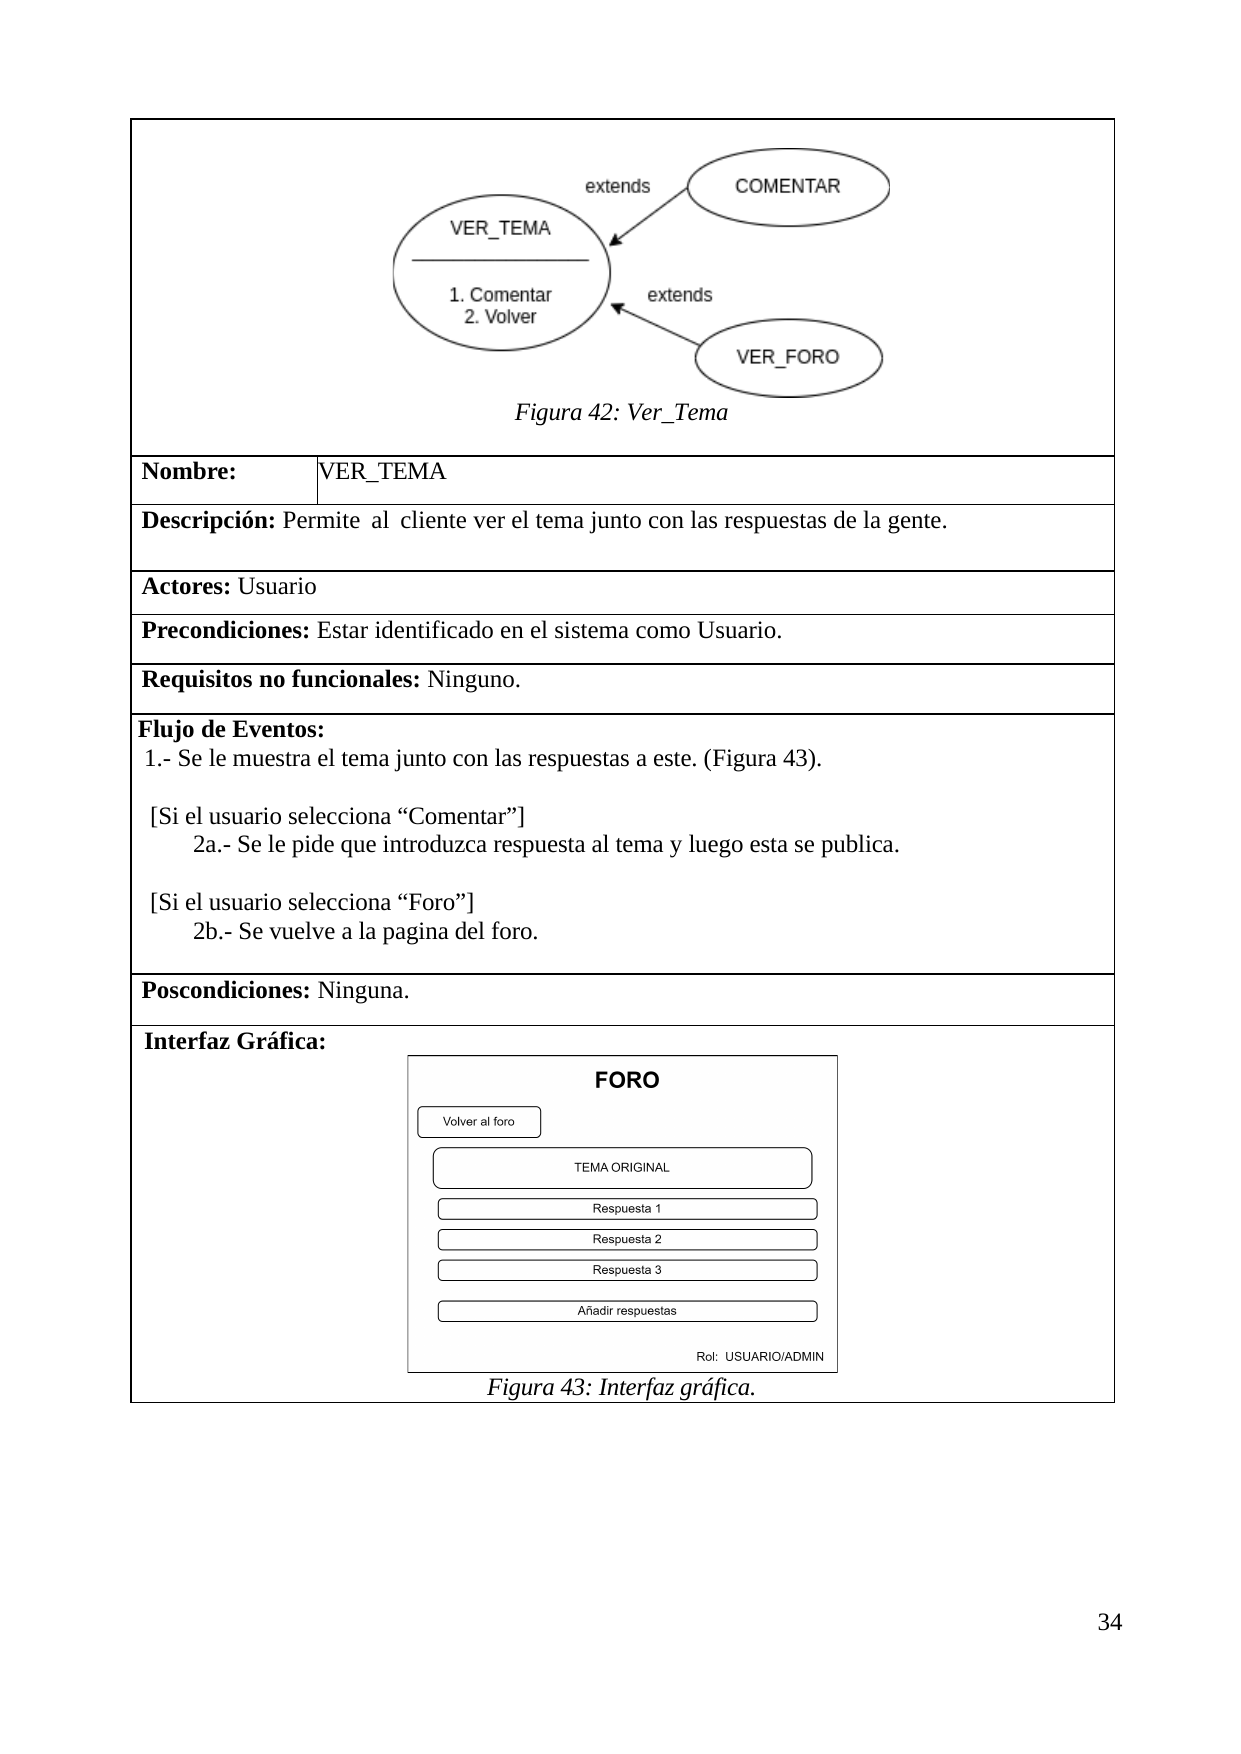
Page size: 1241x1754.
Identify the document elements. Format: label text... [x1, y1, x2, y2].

table_cell Nombre: [132, 457, 317, 503]
table_cell Descripción: Permite al cliente ver el tema junto con las respuestas de la gente. [132, 505, 1114, 570]
picture [407, 1055, 838, 1373]
picture [392, 148, 890, 398]
table_cell Flujo de Eventos: 1.- Se le muestra el tema junto con las respuestas a este. (Figura 43). [Si el usuario selecciona “Comentar”] 2a.- Se le pide que introduzca respuesta al tema y luego esta se publica. [Si el usuario selecciona “Foro”] 2b.- Se vuelve a la pagina del foro. [132, 715, 1114, 973]
table_cell Interfaz Gráfica: Figura 43: Interfaz gráfica. [132, 1026, 1114, 1401]
table_header Figura 42: Ver_Tema [132, 120, 1114, 455]
table_cell Poscondiciones: Ninguna. [132, 975, 1114, 1025]
table_cell Requisitos no funcionales: Ninguno. [132, 665, 1114, 713]
table_cell Precondiciones: Estar identificado en el sistema como Usuario. [132, 615, 1114, 663]
table_cell VER_TEMA [318, 457, 1114, 503]
table_cell Actores: Usuario [132, 572, 1114, 614]
